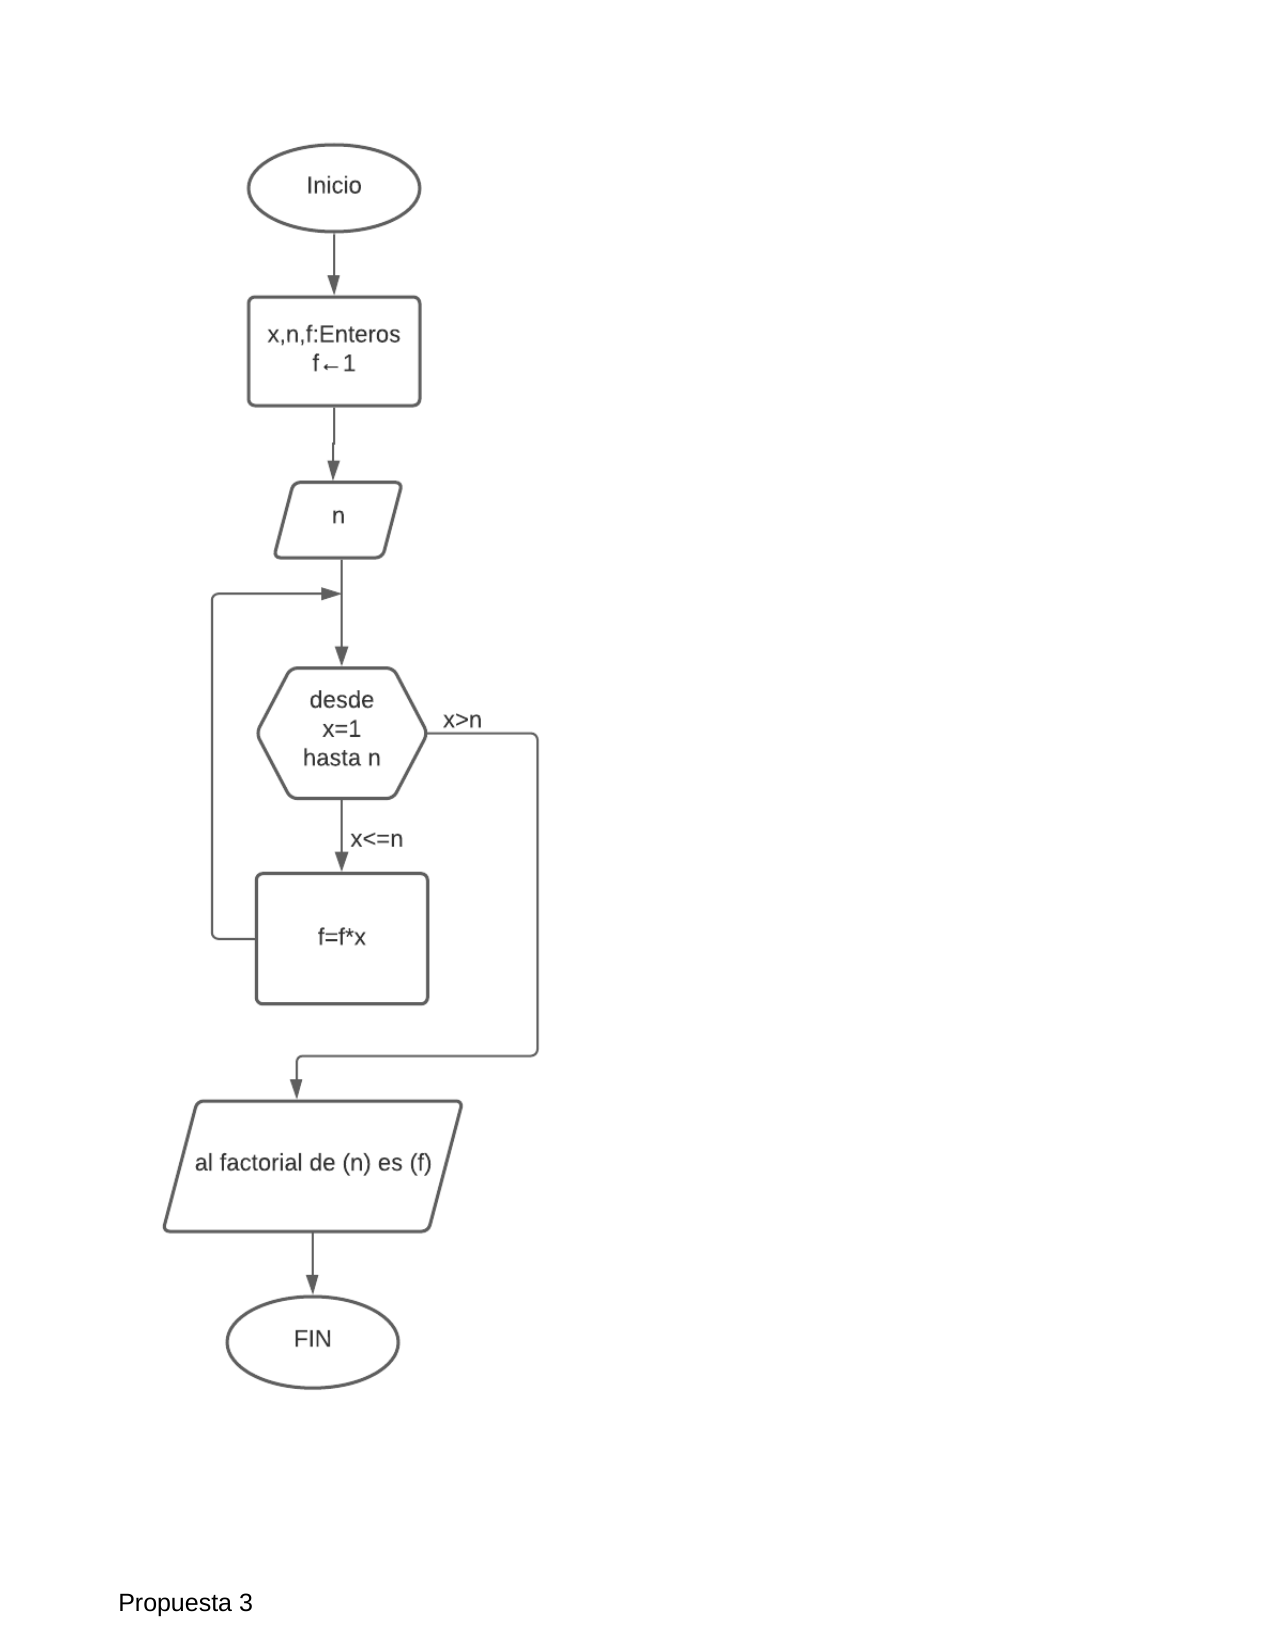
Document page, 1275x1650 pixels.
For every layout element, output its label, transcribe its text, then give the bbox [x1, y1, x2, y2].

text Propuesta 3 [118, 1588, 1205, 1616]
